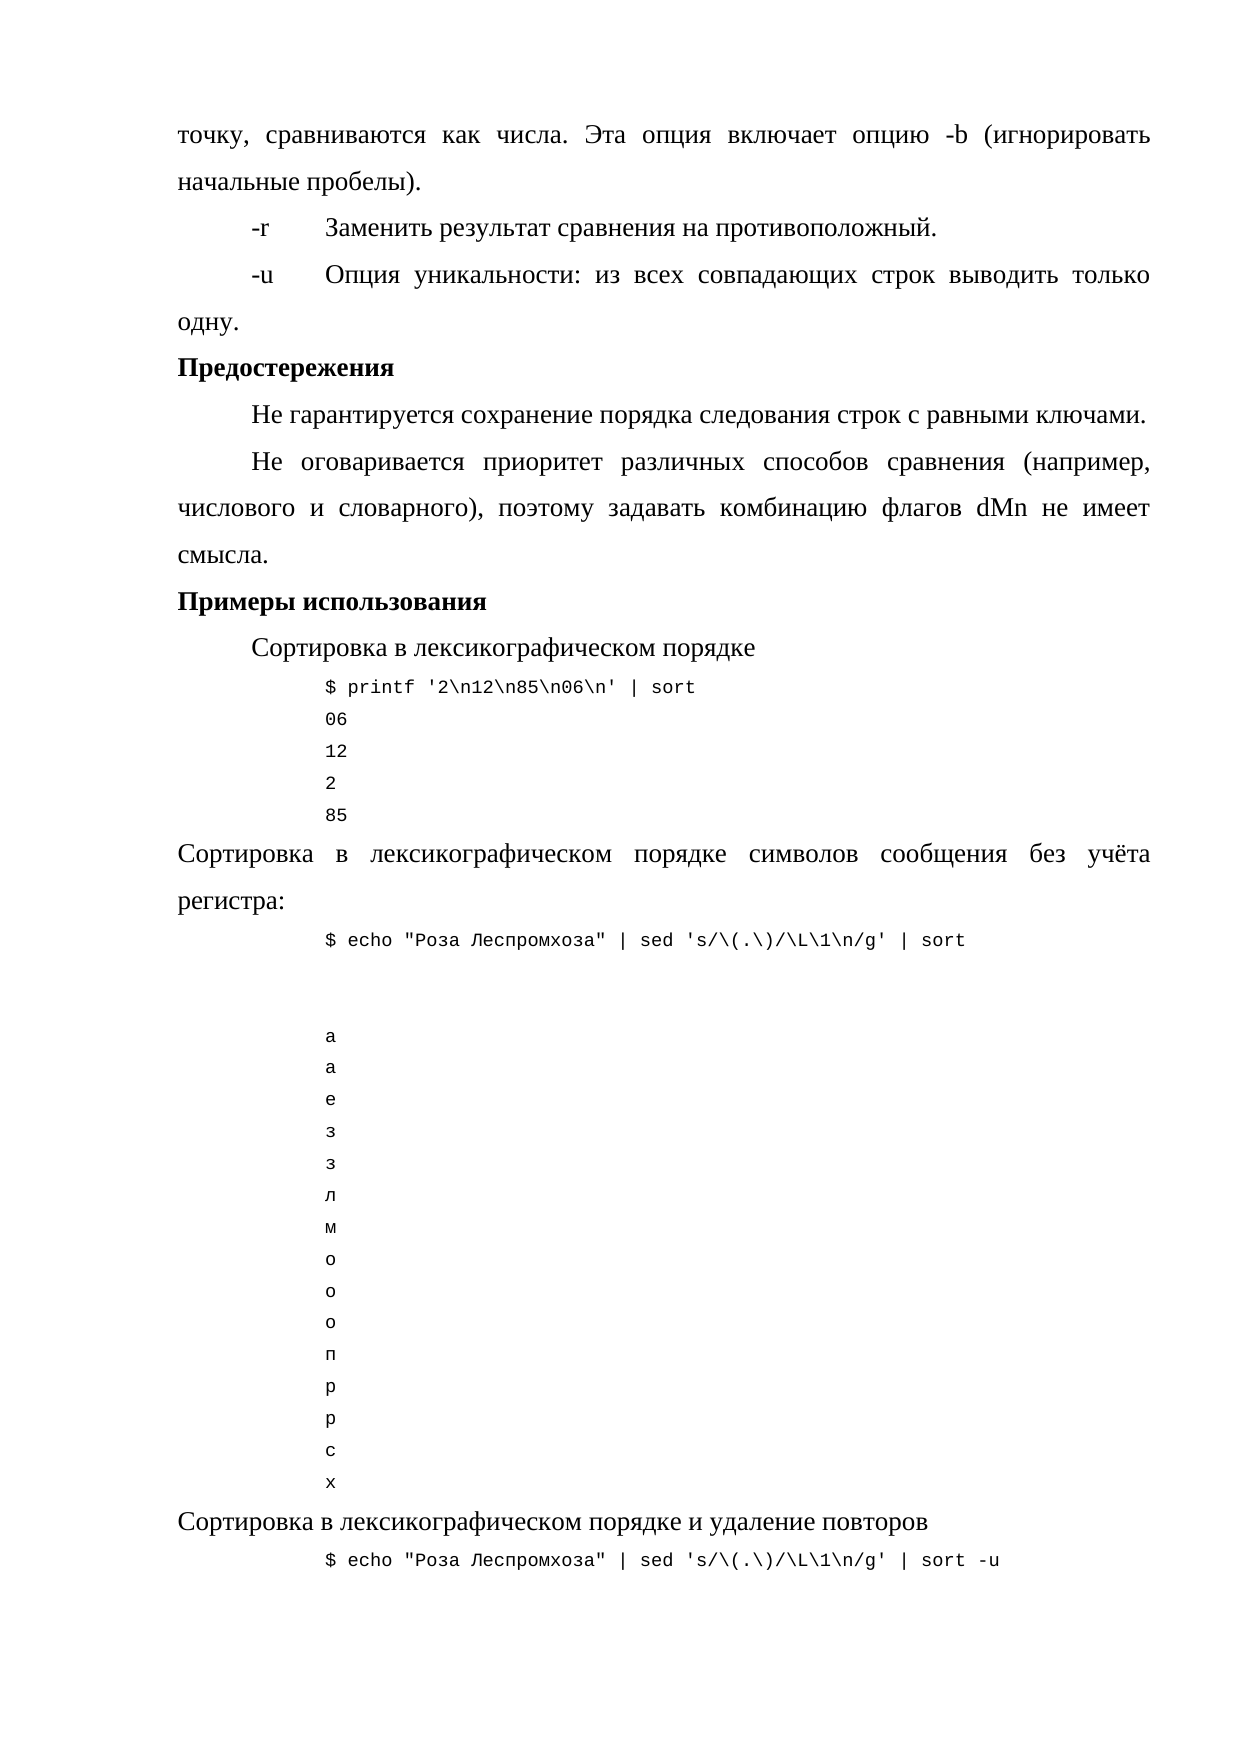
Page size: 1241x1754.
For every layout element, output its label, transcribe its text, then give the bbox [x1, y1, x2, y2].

text Сортировка в лексикографическом порядке и удаление повторов [177, 1504, 1152, 1536]
subtitle Предостережения [177, 351, 1152, 383]
text $ echo "Роза Леспромхоза" | sed 's/\(.\)/\L\1\n/g' | sort [325, 931, 1152, 952]
text 2 [325, 774, 1152, 795]
text о [325, 1281, 1152, 1303]
text о [325, 1313, 1152, 1334]
text -r Заменить результат сравнения на противоположный. [177, 211, 1152, 243]
text о [325, 1249, 1152, 1271]
text 06 [325, 710, 1152, 731]
subtitle Примеры использования [177, 585, 1152, 616]
text точку, сравниваются как числа. Эта опция включает опцию -b (игнорировать начальные пробелы). [177, 118, 1152, 196]
text р [325, 1377, 1152, 1398]
text $ echo "Роза Леспромхоза" | sed 's/\(.\)/\L\1\n/g' | sort -u [325, 1551, 1152, 1572]
text $ printf '2\n12\n85\n06\n' | sort [325, 678, 1152, 699]
text Не оговаривается приоритет различных способов сравнения (например, числового и словарного), поэтому задавать комбинацию флагов dMn не имеет смысла. [177, 445, 1152, 569]
text л [325, 1186, 1152, 1207]
text Не гарантируется сохранение порядка следования строк с равными ключами. [177, 398, 1152, 429]
text п [325, 1345, 1152, 1366]
text 85 [325, 806, 1152, 827]
text а [325, 1026, 1152, 1048]
text х [325, 1473, 1152, 1494]
text -u Опция уникальности: из всех совпадающих строк выводить только одну. [177, 258, 1152, 336]
text р [325, 1409, 1152, 1430]
text с [325, 1441, 1152, 1462]
text з [325, 1154, 1152, 1175]
text а [325, 1058, 1152, 1079]
text Сортировка в лексикографическом порядке [177, 631, 1152, 663]
text е [325, 1090, 1152, 1111]
text Сортировка в лексикографическом порядке символов сообщения без учёта регистра: [177, 837, 1152, 915]
text м [325, 1218, 1152, 1239]
text 12 [325, 742, 1152, 763]
text з [325, 1122, 1152, 1143]
